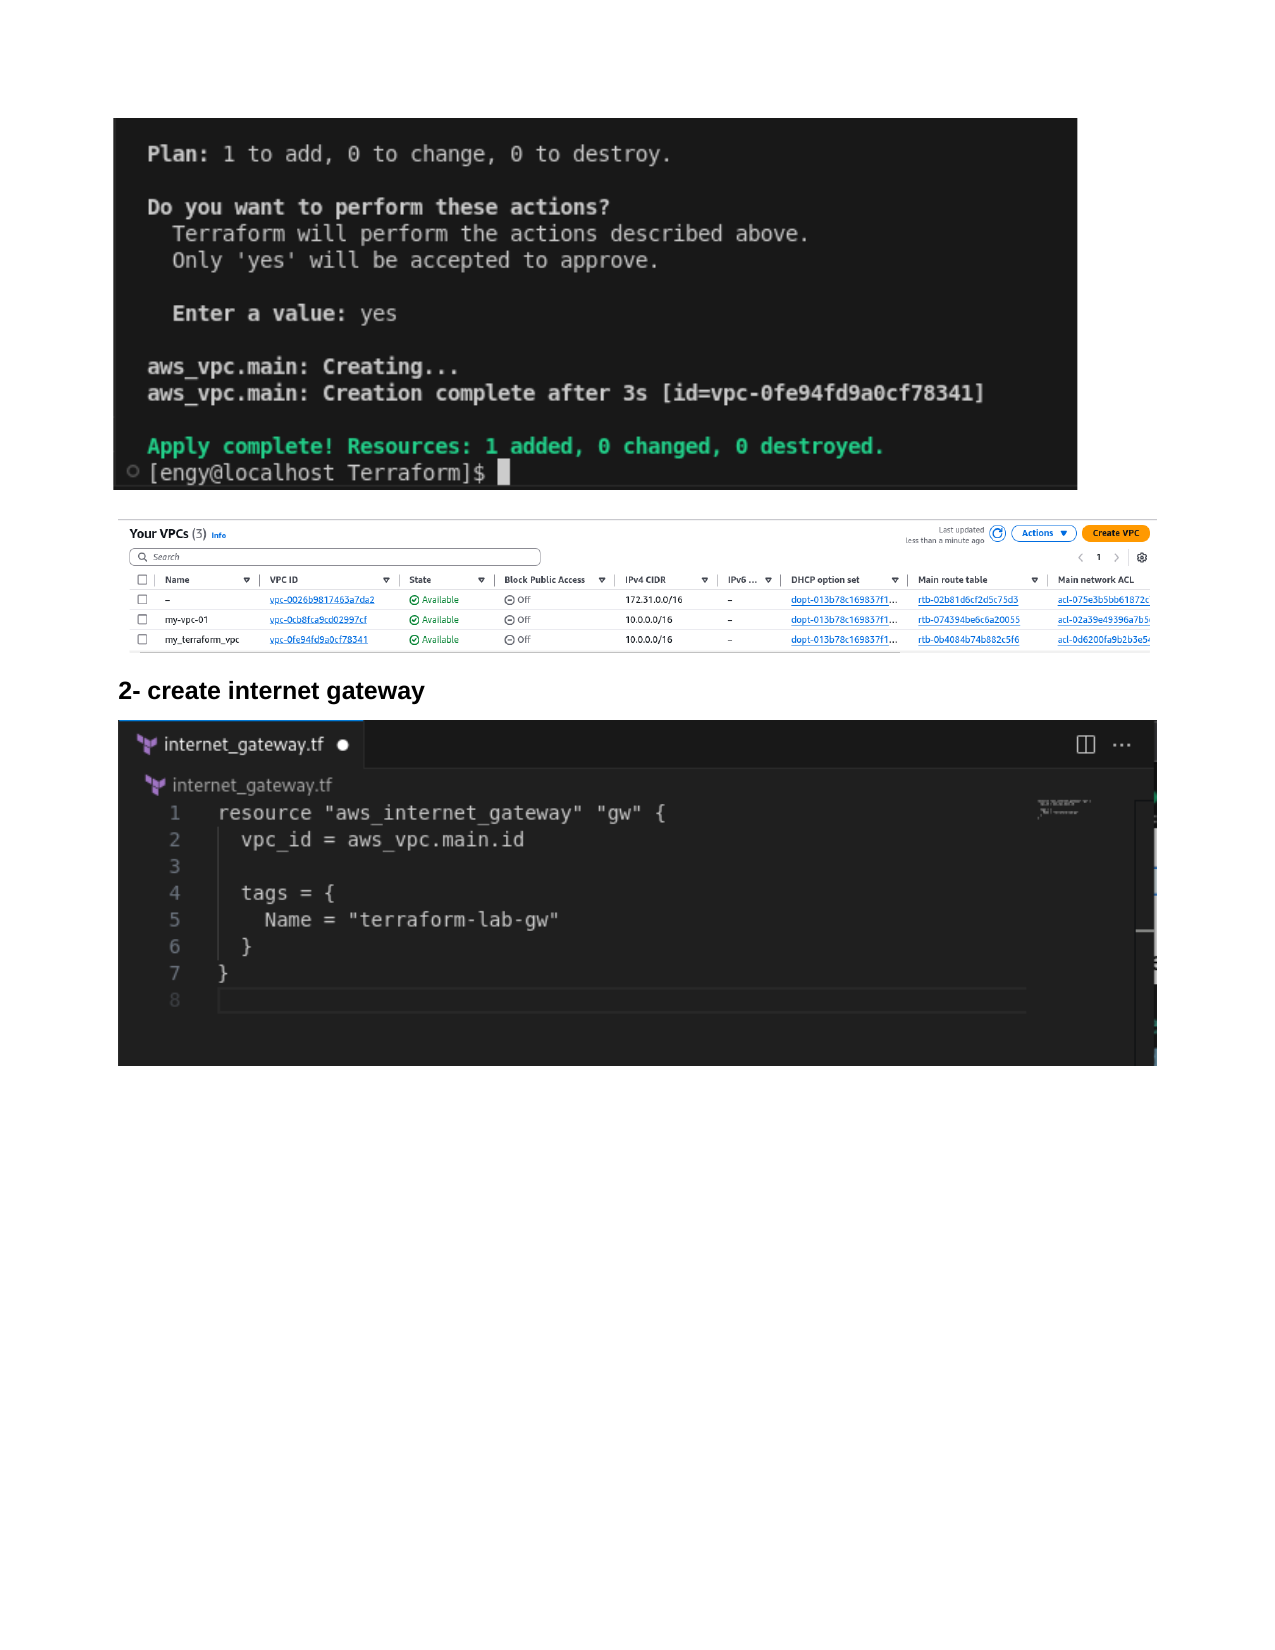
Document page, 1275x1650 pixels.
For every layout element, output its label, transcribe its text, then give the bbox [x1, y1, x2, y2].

text 2- create internet gateway [118, 676, 1157, 705]
picture [118, 720, 1157, 1066]
picture [113, 118, 1078, 490]
picture [118, 518, 1157, 653]
